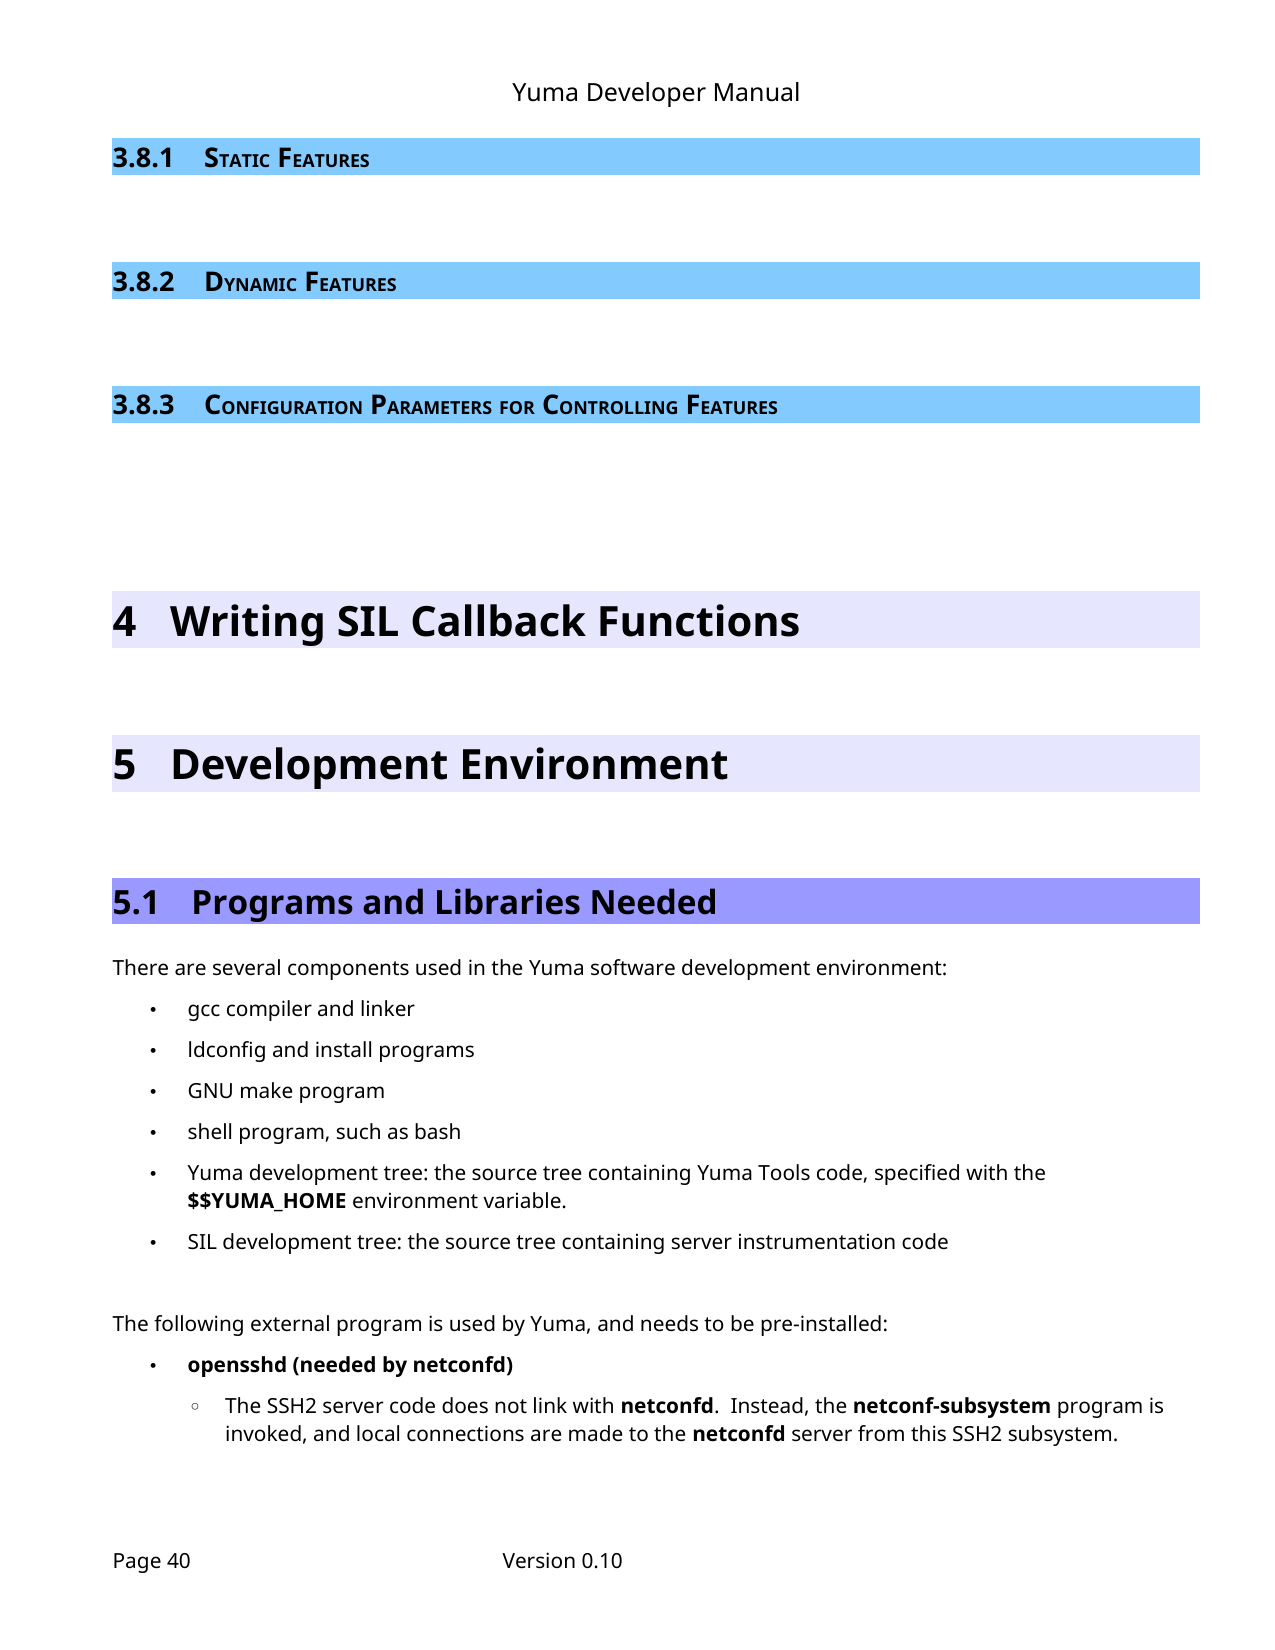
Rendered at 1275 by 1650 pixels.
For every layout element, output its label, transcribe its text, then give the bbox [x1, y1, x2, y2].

text There are several components used in the Yuma software development environment: [112, 953, 1200, 981]
list The SSH2 server code does not link with netconfd. Instead, the netconf-subsystem program is invoked, and local connections are made to the netconfd server from this SSH2 subsystem. [187, 1391, 1200, 1448]
list Yuma development tree: the source tree containing Yuma Tools code, specified with the $$YUMA_HOME environment variable. [150, 1158, 1200, 1214]
subtitle Development Environment [112, 735, 1200, 792]
subtitle Static Features [112, 138, 1200, 175]
list ldconfig and install programs [150, 1035, 1200, 1063]
list shell program, such as bash [150, 1117, 1200, 1145]
list gcc compiler and linker [150, 994, 1200, 1022]
list opensshd (needed by netconfd) [150, 1350, 1200, 1378]
list SIL development tree: the source tree containing server instrumentation code [150, 1227, 1200, 1256]
subtitle Configuration Parameters for Controlling Features [112, 386, 1200, 423]
text The following external program is used by Yuma, and needs to be pre-installed: [112, 1309, 1200, 1337]
subtitle Dynamic Features [112, 262, 1200, 299]
subtitle Programs and Libraries Needed [112, 878, 1200, 924]
list GNU make program [150, 1076, 1200, 1104]
subtitle Writing SIL Callback Functions [112, 591, 1200, 648]
